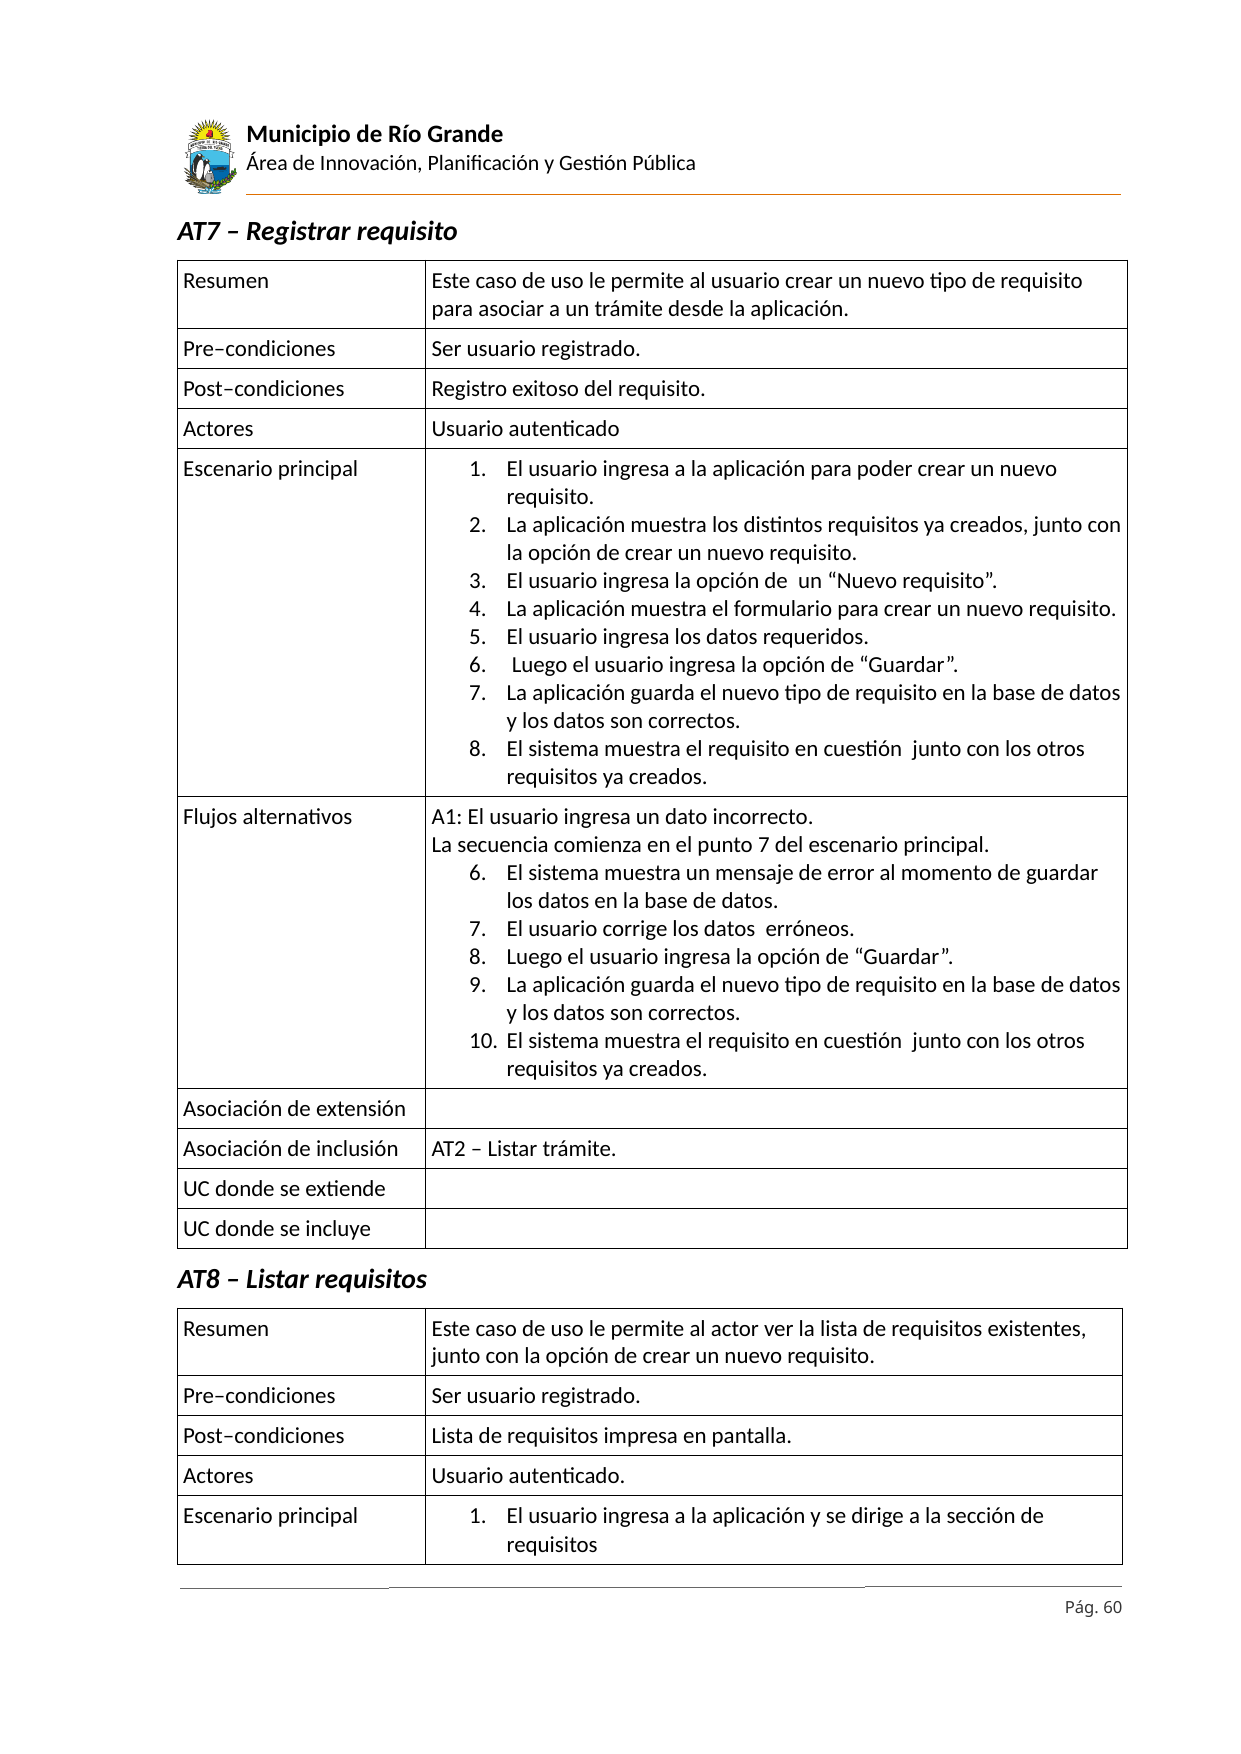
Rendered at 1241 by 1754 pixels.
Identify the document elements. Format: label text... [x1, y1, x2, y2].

table_cell Actores [178, 1456, 425, 1495]
table_header Este caso de uso le permite al actor ver la lista de requisitos existentes, junto con la opción de crear un nuevo requisito. [426, 1309, 1122, 1375]
table_cell Escenario principal [178, 449, 425, 796]
table_cell Usuario autenticado. [426, 1456, 1122, 1495]
table_cell [426, 1089, 1127, 1128]
table_cell A1: El usuario ingresa un dato incorrecto. La secuencia comienza en el punto 7 del escenario principal. El sistema muestra un mensaje de error al momento de guardar los datos en la base de datos. El usuario corrige los datos erróneos. Luego el usuario ingresa la opción de “Guardar”. La aplicación guarda el nuevo tipo de requisito en la base de datos y los datos son correctos. El sistema muestra el requisito en cuestión junto con los otros requisitos ya creados. [426, 797, 1127, 1088]
table_cell Asociación de inclusión [178, 1129, 425, 1168]
table_cell Flujos alternativos [178, 797, 425, 1088]
table_cell Usuario autenticado [426, 409, 1127, 448]
table_header Resumen [178, 261, 425, 328]
table_cell El usuario ingresa a la aplicación y se dirige a la sección de requisitos La aplicación muestra una lista de requisitos con nombre, el tipo y el detalle en caso que tenga. [426, 1496, 1122, 1563]
table_cell Pre–condiciones [178, 329, 425, 368]
table_cell Lista de requisitos impresa en pantalla. [426, 1416, 1122, 1455]
table_header Resumen [178, 1309, 425, 1375]
table_header Este caso de uso le permite al usuario crear un nuevo tipo de requisito para asociar a un trámite desde la aplicación. [426, 261, 1127, 328]
table_cell Escenario principal [178, 1496, 425, 1563]
table_cell Post–condiciones [178, 1416, 425, 1455]
table_cell Actores [178, 409, 425, 448]
table_cell AT2 – Listar trámite. [426, 1129, 1127, 1168]
table_cell Ser usuario registrado. [426, 329, 1127, 368]
subtitle AT8 – Listar requisitos [177, 1261, 1122, 1295]
table_cell Ser usuario registrado. [426, 1376, 1122, 1415]
table_cell [426, 1209, 1127, 1248]
table_cell UC donde se incluye [178, 1209, 425, 1248]
table_cell El usuario ingresa a la aplicación para poder crear un nuevo requisito. La aplicación muestra los distintos requisitos ya creados, junto con la opción de crear un nuevo requisito. El usuario ingresa la opción de un “Nuevo requisito”. La aplicación muestra el formulario para crear un nuevo requisito. El usuario ingresa los datos requeridos. Luego el usuario ingresa la opción de “Guardar”. La aplicación guarda el nuevo tipo de requisito en la base de datos y los datos son correctos. El sistema muestra el requisito en cuestión junto con los otros requisitos ya creados. [426, 449, 1127, 796]
table_cell [426, 1169, 1127, 1208]
table_cell Post–condiciones [178, 369, 425, 408]
table_cell UC donde se extiende [178, 1169, 425, 1208]
table_cell Asociación de extensión [178, 1089, 425, 1128]
table_cell Pre–condiciones [178, 1376, 425, 1415]
table_cell Registro exitoso del requisito. [426, 369, 1127, 408]
subtitle AT7 – Registrar requisito [177, 213, 1122, 247]
